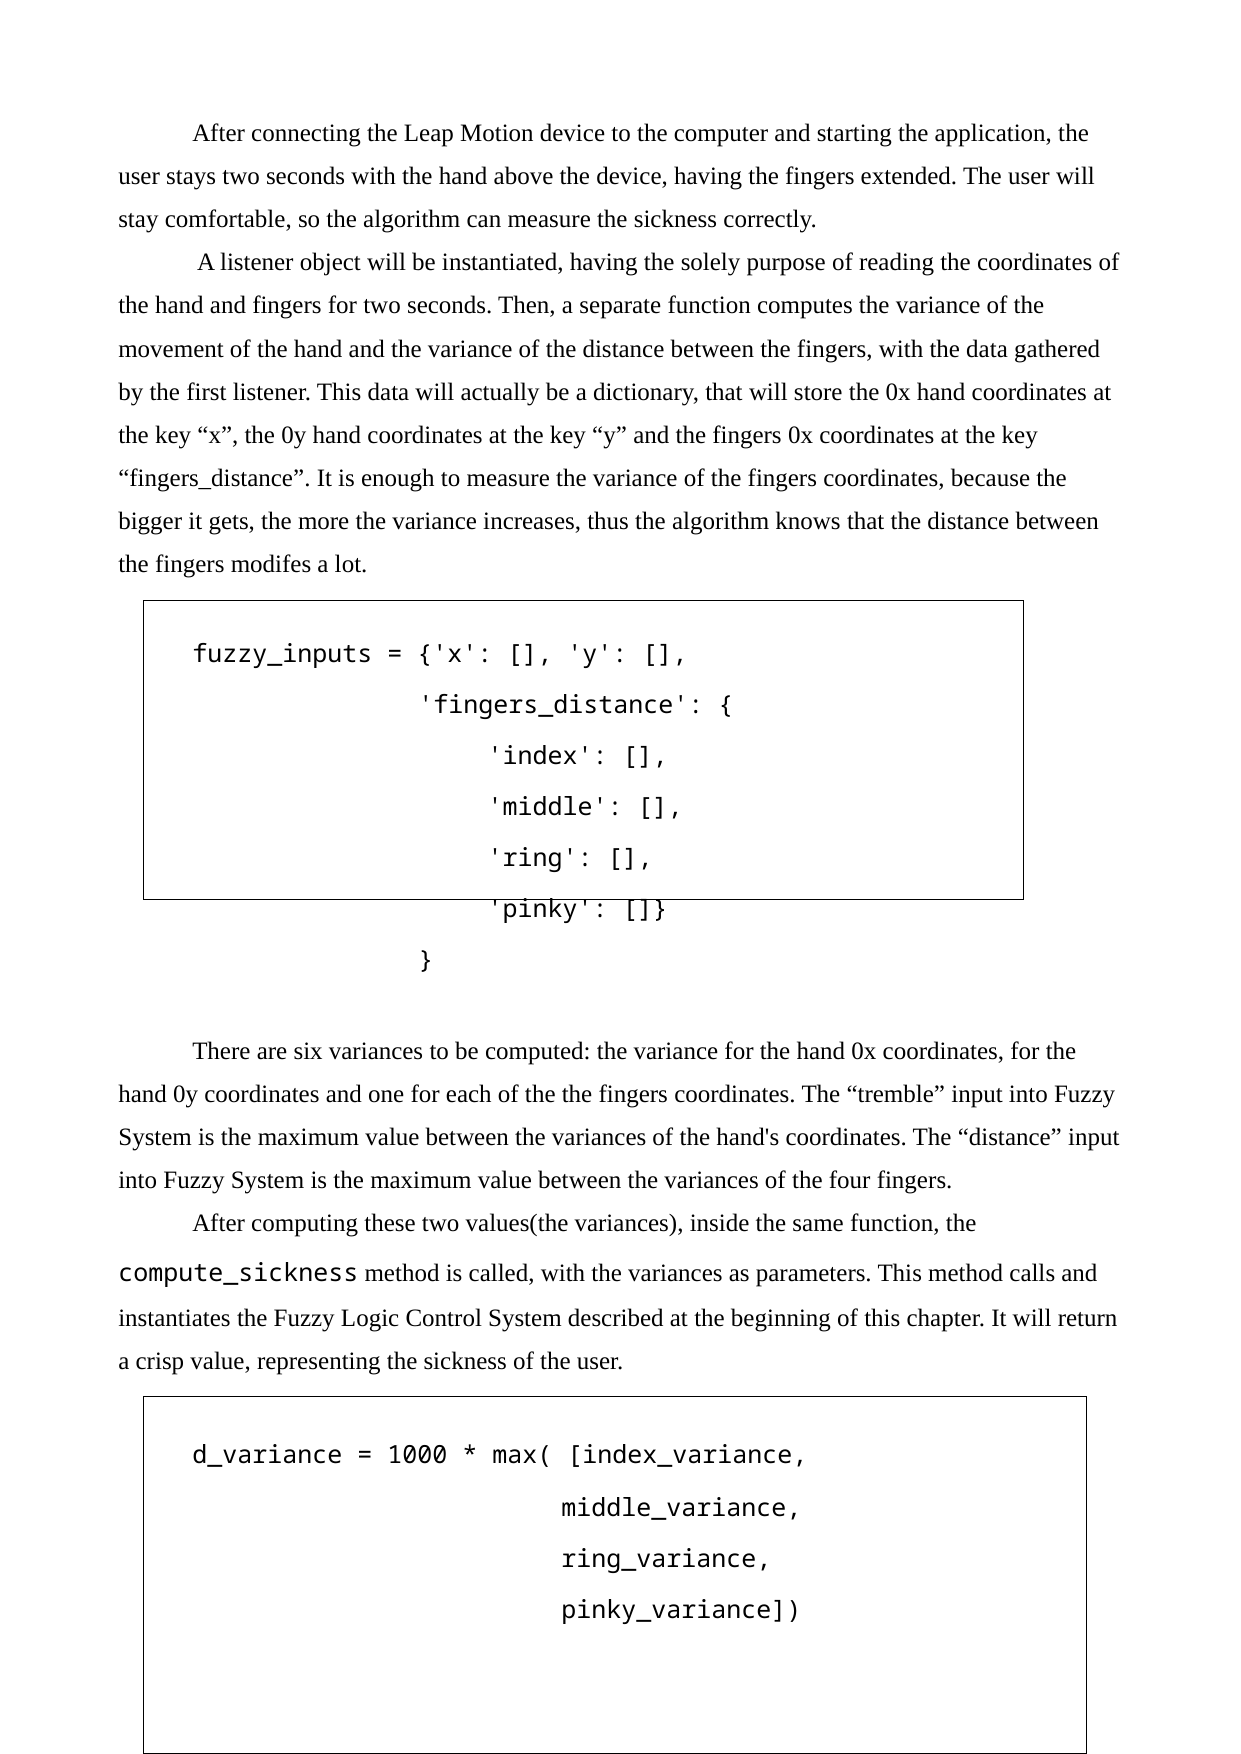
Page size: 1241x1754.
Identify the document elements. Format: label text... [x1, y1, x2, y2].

text [118, 840, 143, 874]
text After connecting the Leap Motion device to the computer and starting the application, the user stays two seconds with the hand above the device, having the fingers extended. The user will stay comfortable, so the algorithm can measure the sickness correctly. [118, 118, 1122, 233]
text A listener object will be instantiated, having the solely purpose of reading the coordinates of the hand and fingers for two seconds. Then, a separate function computes the variance of the movement of the hand and the variance of the distance between the fingers, with the data gathered by the first listener. This data will actually be a dictionary, that will store the 0x hand coordinates at the key “x”, the 0y hand coordinates at the key “y” and the fingers 0x coordinates at the key “fingers_distance”. It is enough to measure the variance of the fingers coordinates, because the bigger it gets, the more the variance increases, thus the algorithm knows that the distance between the fingers modifes a lot. [118, 247, 1122, 578]
text [118, 1432, 143, 1471]
text 'middle': [], [144, 789, 1023, 823]
text 'index': [], [144, 738, 1023, 772]
text [1024, 636, 1122, 670]
text After computing these two values(the variances), inside the same function, the compute_sickness method is called, with the variances as parameters. This method calls and instantiates the Fuzzy Logic Control System described at the beginning of this chapter. It will return a crisp value, representing the sickness of the user. [118, 1208, 1122, 1374]
text [1087, 1541, 1122, 1575]
text pinky_variance]) [144, 1592, 1086, 1626]
text ring_variance, [144, 1541, 1086, 1575]
text [118, 687, 143, 721]
text [1087, 1490, 1122, 1524]
text } [118, 942, 1122, 976]
text There are six variances to be computed: the variance for the hand 0x coordinates, for the hand 0y coordinates and one for each of the the fingers coordinates. The “tremble” input into Fuzzy System is the maximum value between the variances of the hand's coordinates. The “distance” input into Fuzzy System is the maximum value between the variances of the four fingers. [118, 1036, 1122, 1194]
text fuzzy_inputs = {'x': [], 'y': [], [144, 636, 1023, 670]
text [1087, 1432, 1122, 1471]
text [118, 1490, 143, 1524]
text 'pinky': []} [118, 891, 1122, 925]
text [118, 738, 143, 772]
text [118, 636, 143, 670]
text [118, 1592, 143, 1626]
text [118, 789, 143, 823]
text d_variance = 1000 * max( [index_variance, [144, 1432, 1086, 1471]
text 'fingers_distance': { [144, 687, 1023, 721]
text [118, 1541, 143, 1575]
text [1024, 738, 1122, 772]
text middle_variance, [144, 1490, 1086, 1524]
text 'ring': [], [144, 840, 1023, 874]
text [1024, 687, 1122, 721]
text [1024, 840, 1122, 874]
text [1024, 789, 1122, 823]
text [1087, 1592, 1122, 1626]
